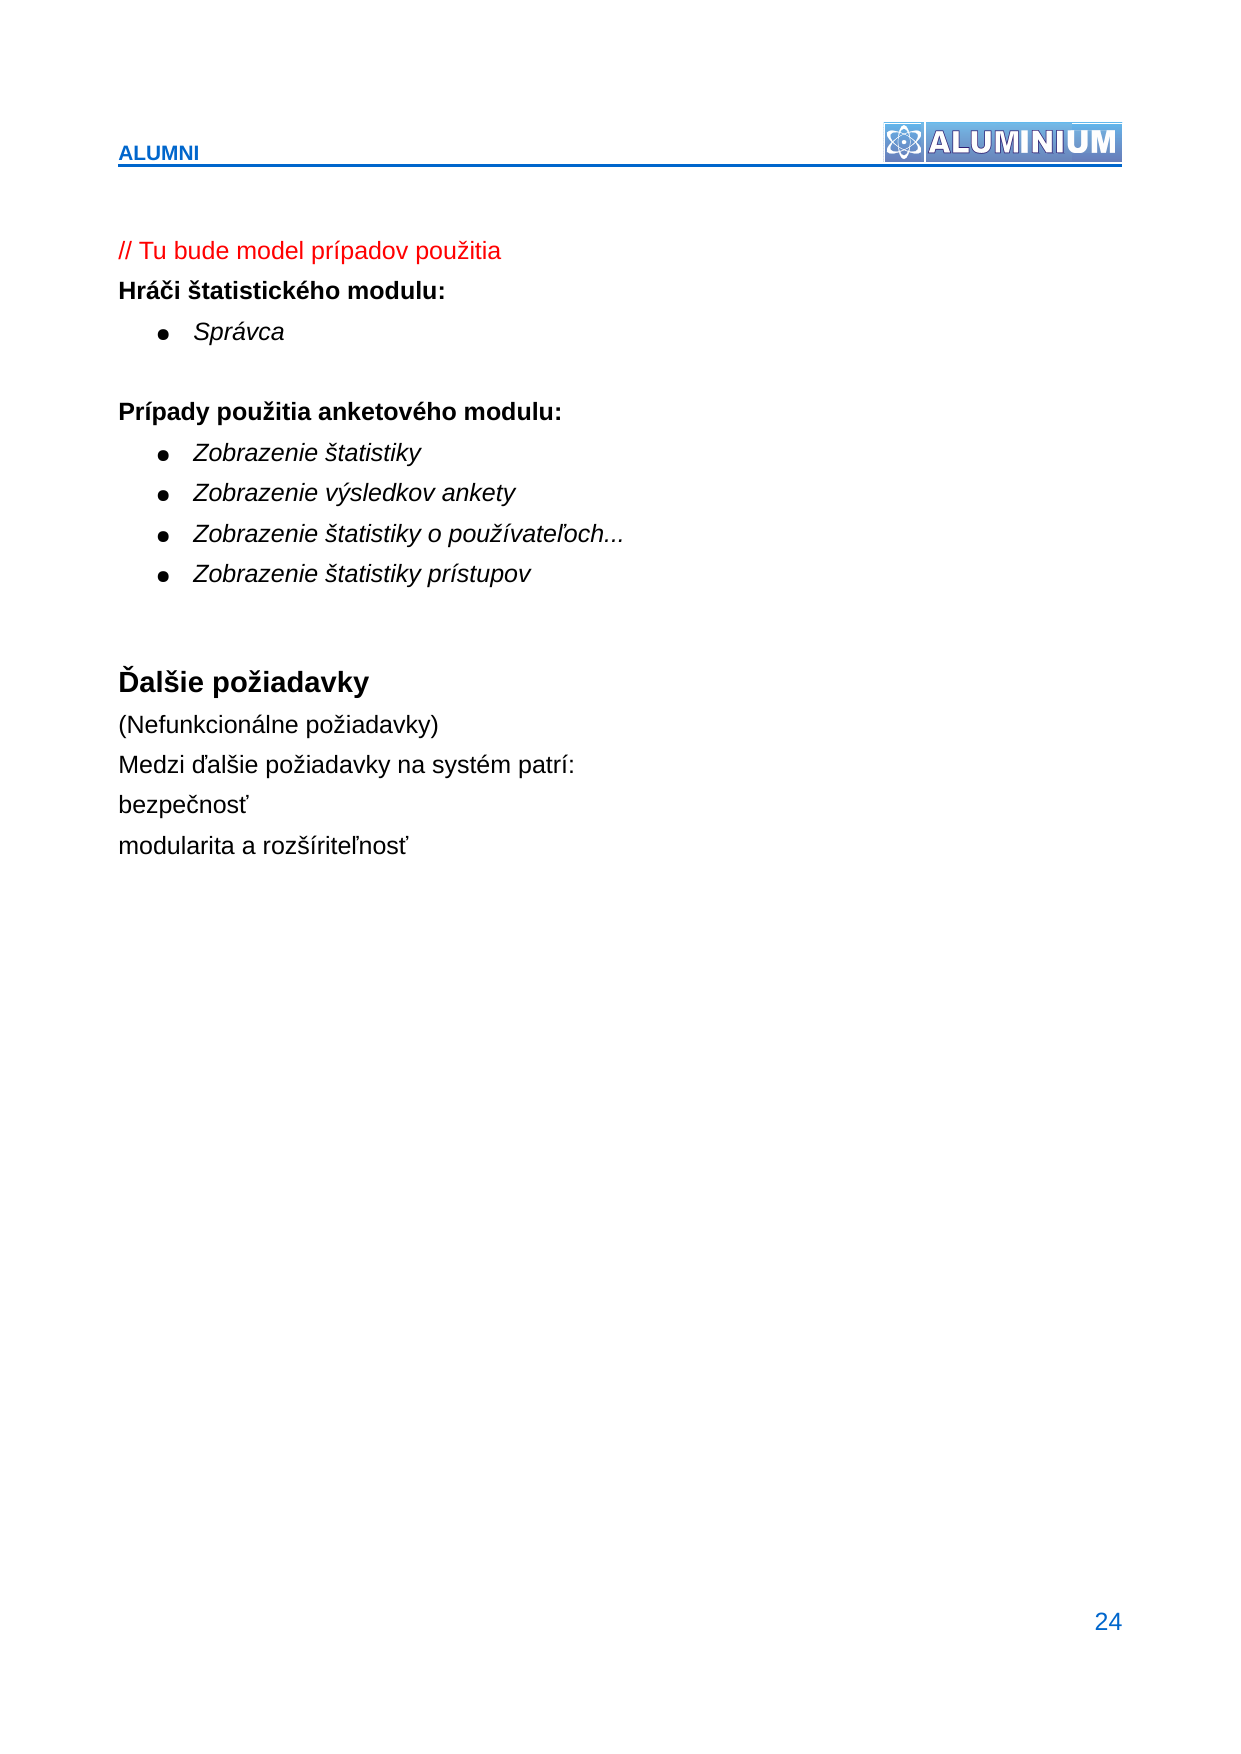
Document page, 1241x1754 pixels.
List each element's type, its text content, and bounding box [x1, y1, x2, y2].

subtitle Ďalšie požiadavky [118, 666, 1122, 698]
list Zobrazenie štatistiky prístupov [156, 560, 1122, 588]
list Správca [156, 317, 1122, 345]
text Medzi ďalšie požiadavky na systém patrí: [118, 751, 1122, 779]
text bezpečnosť [118, 791, 1122, 819]
list Zobrazenie výsledkov ankety [156, 479, 1122, 507]
text modularita a rozšíriteľnosť [118, 832, 1122, 860]
text (Nefunkcionálne požiadavky) [118, 711, 1122, 738]
text // Tu bude model prípadov použitia [118, 237, 1122, 264]
text Hráči štatistického modulu: [118, 277, 1122, 305]
text Prípady použitia anketového modulu: [118, 398, 1122, 426]
list Zobrazenie štatistiky o používateľoch... [156, 519, 1122, 547]
list Zobrazenie štatistiky [156, 439, 1122, 467]
